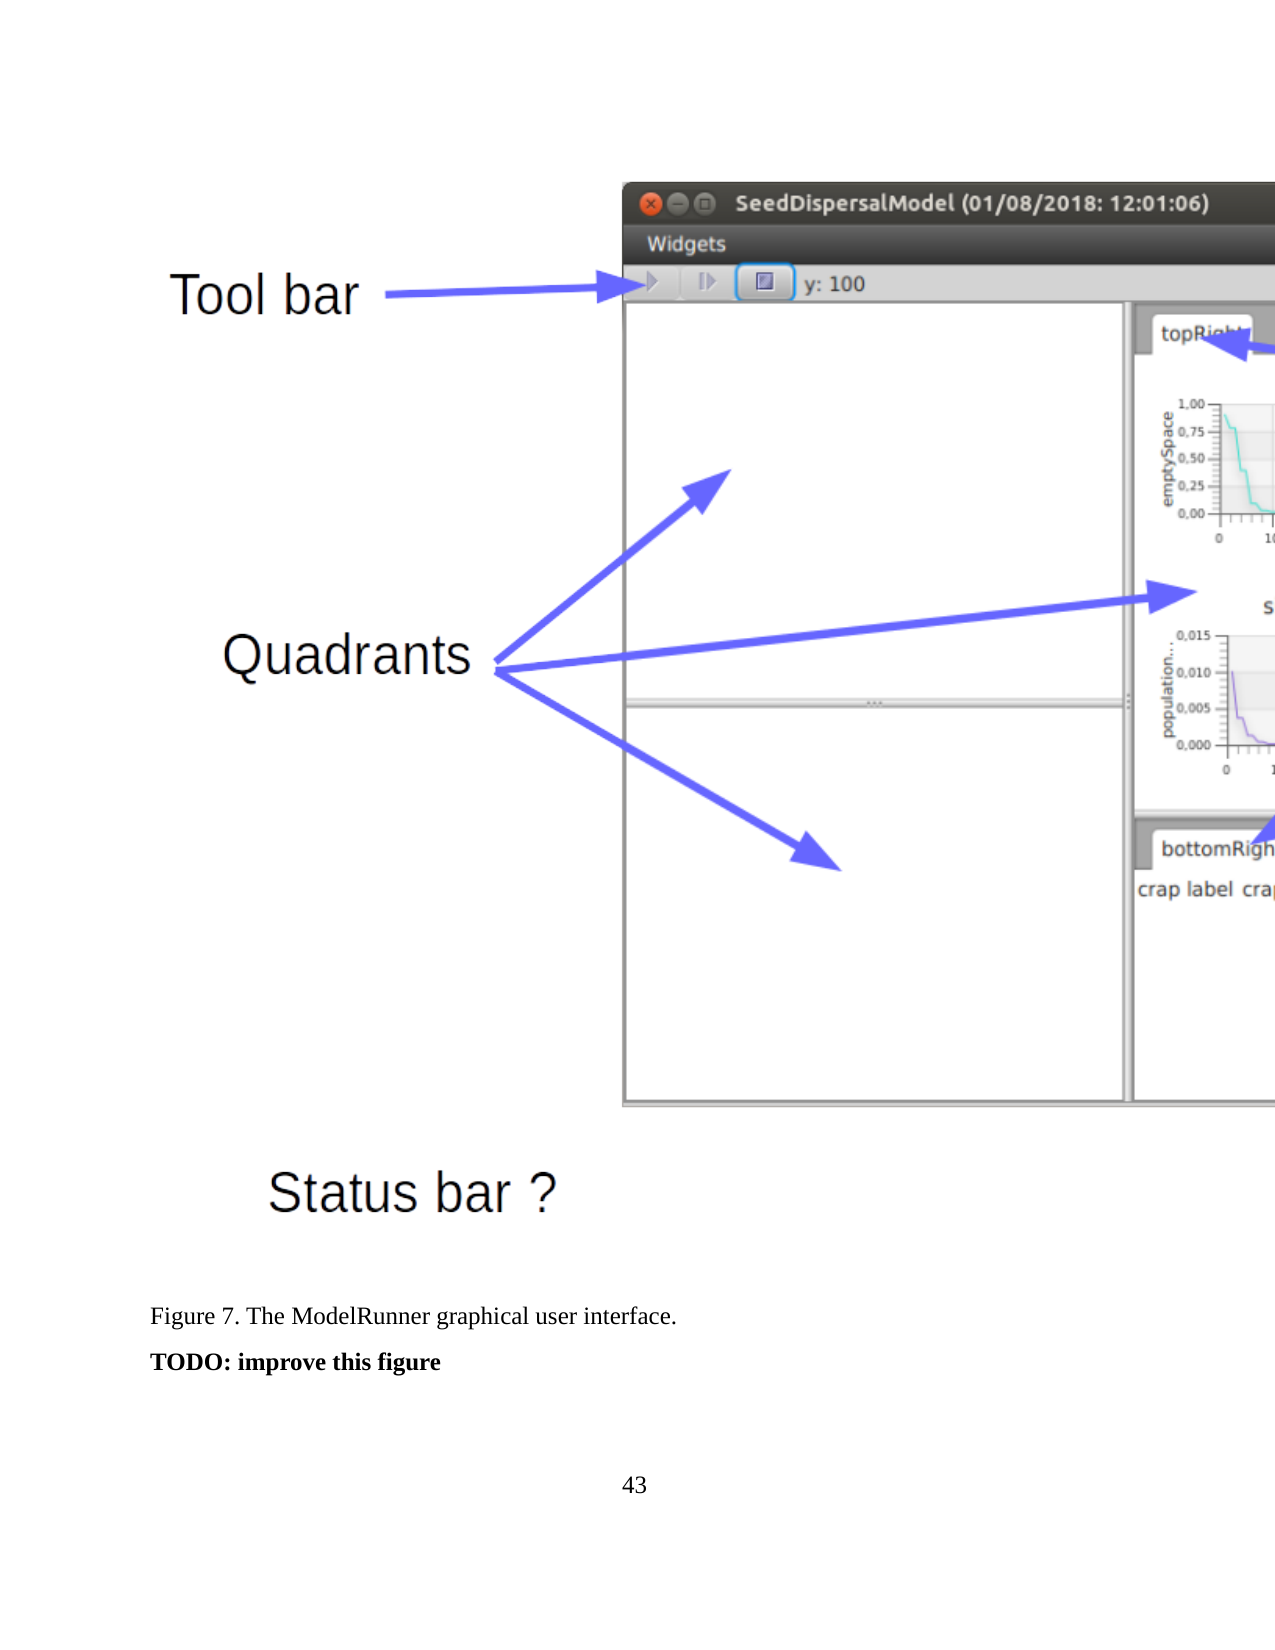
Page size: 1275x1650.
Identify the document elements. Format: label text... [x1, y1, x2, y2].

picture [150, 150, 1275, 1283]
text TODO: improve this figure [150, 1347, 1125, 1376]
text Figure 7. The ModelRunner graphical user interface. [150, 1301, 1125, 1329]
